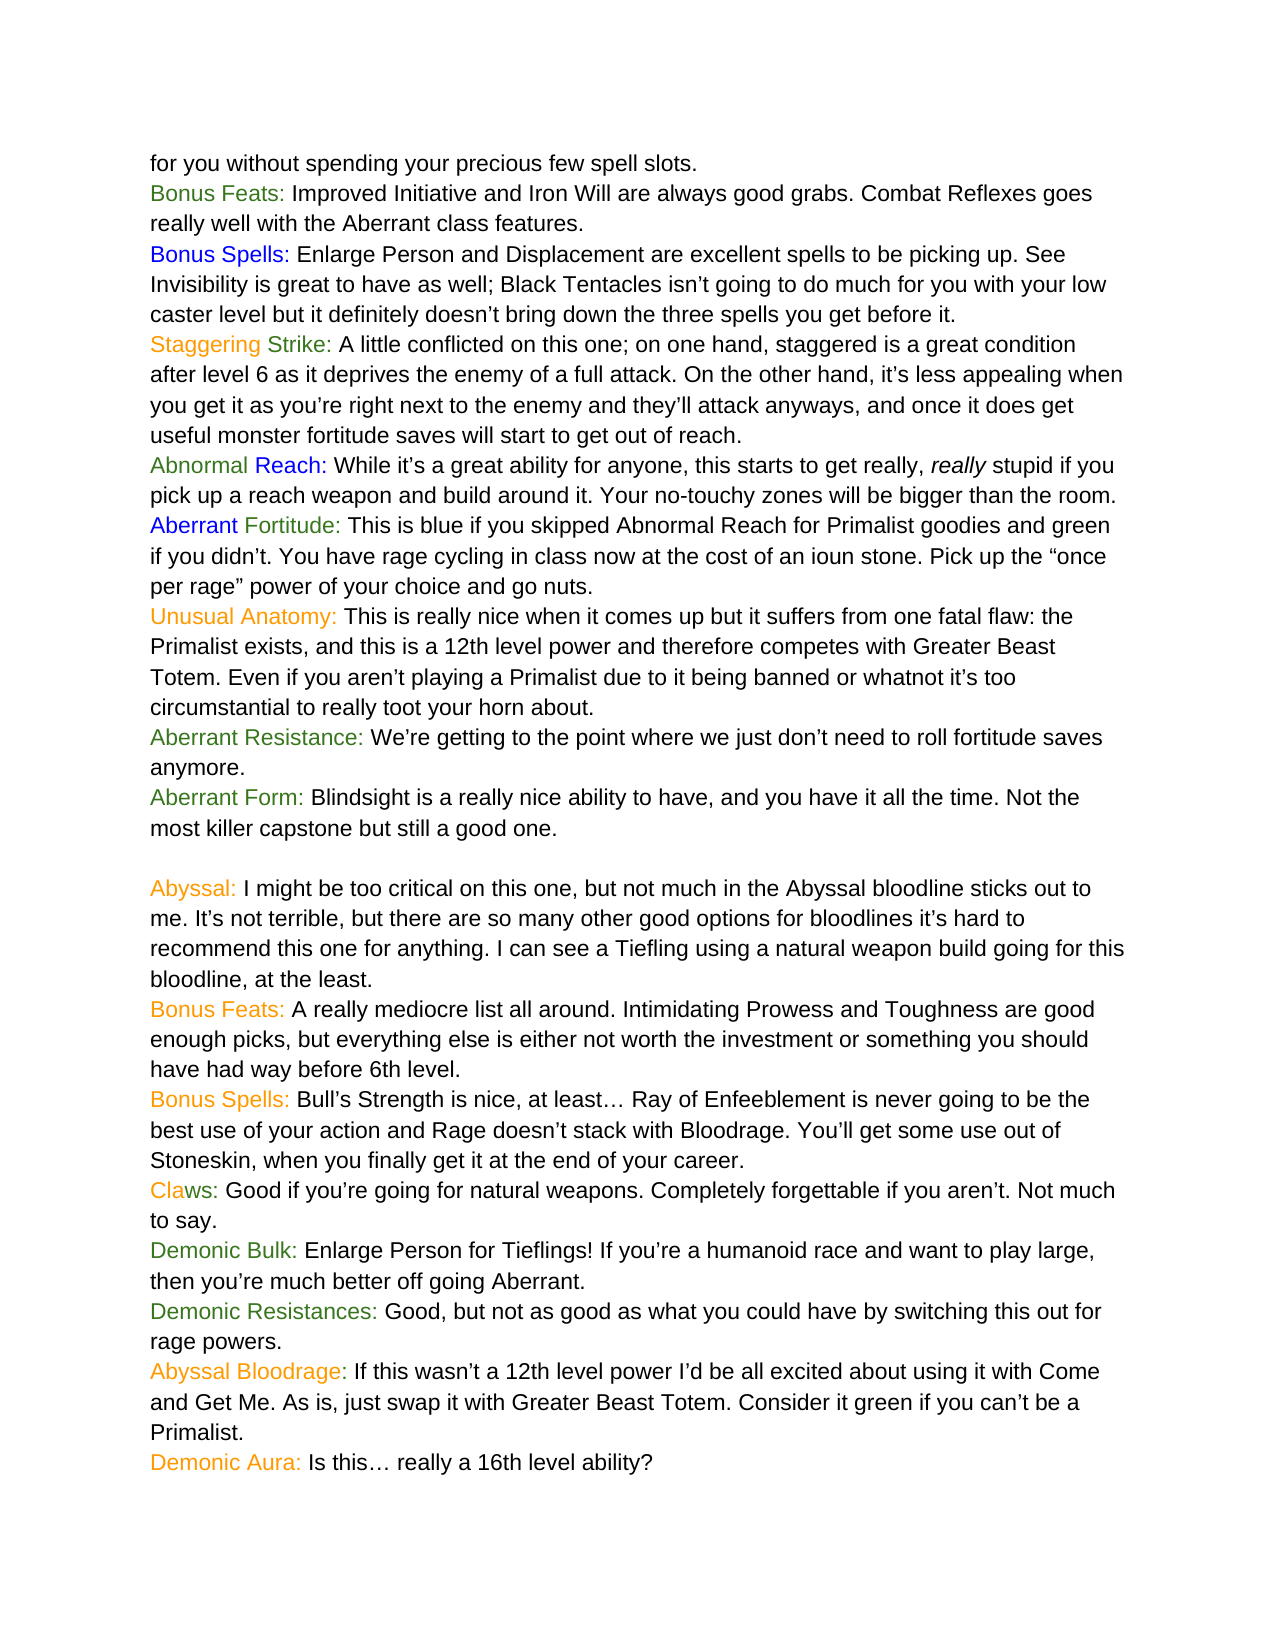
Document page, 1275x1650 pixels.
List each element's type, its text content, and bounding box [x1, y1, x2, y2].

text Bonus Spells: Bull’s Strength is nice, at least… Ray of Enfeeblement is never going to be the best use of your action and Rage doesn’t stack with Bloodrage. You’ll get some use out of Stoneskin, when you finally get it at the end of your career. [150, 1086, 1125, 1173]
text for you without spending your precious few spell slots. [150, 150, 1125, 176]
text Aberrant Resistance: We’re getting to the point where we just don’t need to roll fortitude saves anymore. [150, 724, 1125, 781]
text Aberrant Fortitude: This is blue if you skipped Abnormal Reach for Primalist goodies and green if you didn’t. You have rage cycling in class now at the cost of an ioun stone. Pick up the “once per rage” power of your choice and go nuts. [150, 512, 1125, 599]
text Aberrant Form: Blindsight is a really nice ability to have, and you have it all the time. Not the most killer capstone but still a good one. [150, 784, 1125, 841]
text Demonic Bulk: Enlarge Person for Tieflings! If you’re a humanoid race and want to play large, then you’re much better off going Aberrant. [150, 1237, 1125, 1294]
text Abyssal: I might be too critical on this one, but not much in the Abyssal bloodline sticks out to me. It’s not terrible, but there are so many other good options for bloodlines it’s hard to recommend this one for anything. I can see a Tiefling using a natural weapon build going for this bloodline, at the least. [150, 875, 1125, 992]
text Bonus Feats: A really mediocre list all around. Intimidating Prowess and Toughness are good enough picks, but everything else is either not worth the investment or something you should have had way before 6th level. [150, 996, 1125, 1083]
text Bonus Spells: Enlarge Person and Displacement are excellent spells to be picking up. See Invisibility is great to have as well; Black Tentacles isn’t going to do much for you with your low caster level but it definitely doesn’t bring down the three spells you get before it. [150, 241, 1125, 327]
text Demonic Resistances: Good, but not as good as what you could have by switching this out for rage powers. [150, 1298, 1125, 1354]
text Abyssal Bloodrage: If this wasn’t a 12th level power I’d be all excited about using it with Come and Get Me. As is, just swap it with Greater Beast Totem. Consider it green if you can’t be a Primalist. [150, 1358, 1125, 1445]
text Abnormal Reach: While it’s a great ability for anyone, this starts to get really, really stupid if you pick up a reach weapon and build around it. Your no-touchy zones will be bigger than the room. [150, 452, 1125, 509]
text Staggering Strike: A little conflicted on this one; on one hand, staggered is a great condition after level 6 as it deprives the enemy of a full attack. On the other hand, it’s less appealing when you get it as you’re right next to the enemy and they’ll attack anyways, and once it does get useful monster fortitude saves will start to get out of reach. [150, 331, 1125, 448]
text Unusual Anatomy: This is really nice when it comes up but it suffers from one fatal flaw: the Primalist exists, and this is a 12th level power and therefore competes with Greater Beast Totem. Even if you aren’t playing a Primalist due to it being banned or whatnot it’s too circumstantial to really toot your horn about. [150, 603, 1125, 720]
text Demonic Aura: Is this… really a 16th level ability? [150, 1449, 1125, 1475]
text Claws: Good if you’re going for natural weapons. Completely forgettable if you aren’t. Not much to say. [150, 1177, 1125, 1234]
text Bonus Feats: Improved Initiative and Iron Will are always good grabs. Combat Reflexes goes really well with the Aberrant class features. [150, 180, 1125, 237]
